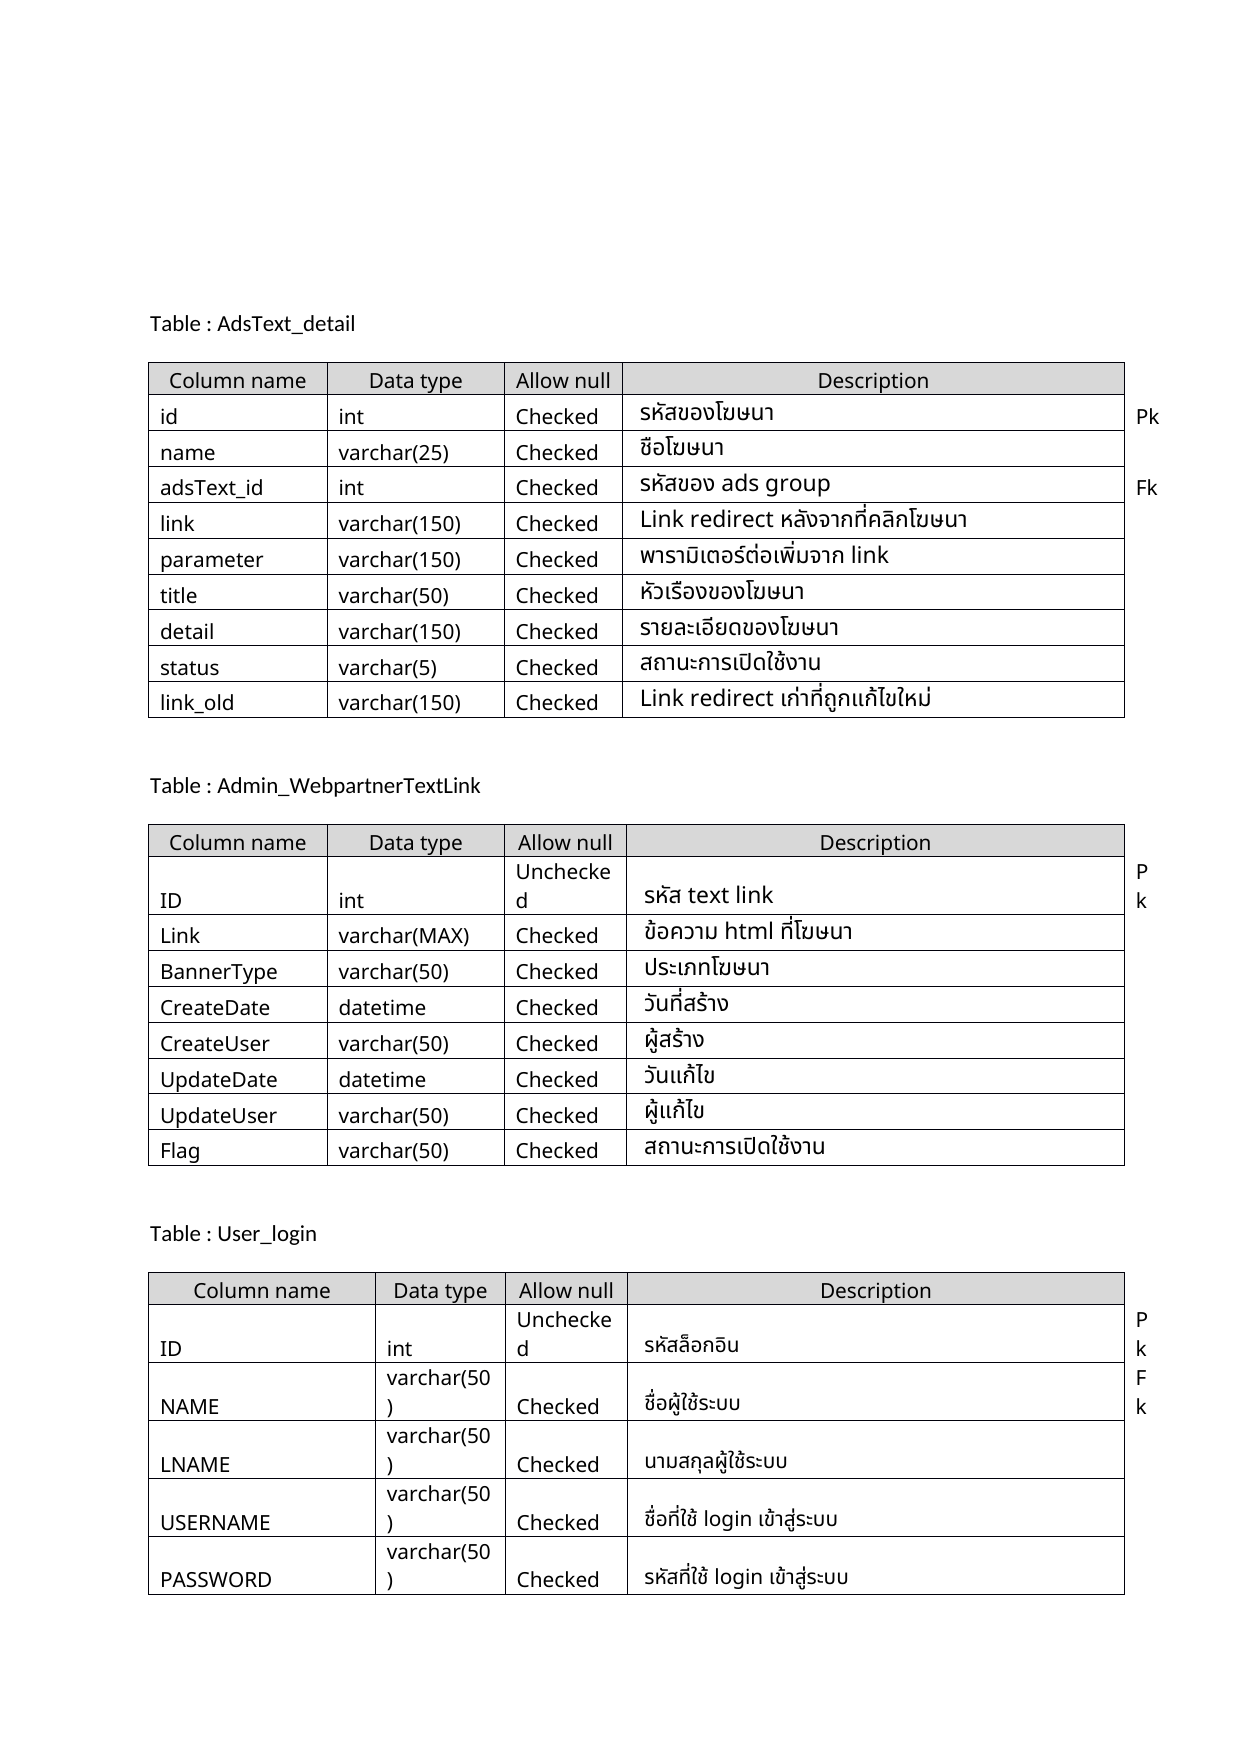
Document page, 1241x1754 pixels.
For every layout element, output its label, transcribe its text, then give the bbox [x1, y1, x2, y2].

table_cell ชื่อที่ใช้ login เข้าสู่ระบบ [628, 1479, 1124, 1536]
table_cell Checked [505, 1023, 626, 1057]
table_header Data type [376, 1273, 505, 1304]
table_cell รายละเอียดของโฆษนา [623, 610, 1124, 645]
table_cell [1125, 1022, 1169, 1057]
table_cell link_old [149, 682, 327, 717]
table_cell ผู้แก้ไข [627, 1094, 1124, 1129]
table_cell Checked [506, 1537, 627, 1594]
table_cell UpdateDate [149, 1059, 327, 1093]
table_cell varchar(50) [376, 1421, 505, 1478]
table_cell Checked [506, 1363, 627, 1420]
table_cell Link redirect หลังจากที่คลิกโฆษนา [623, 503, 1124, 538]
table_cell datetime [328, 987, 504, 1022]
table_cell ประเภทโฆษนา [627, 951, 1124, 986]
table_cell ID [149, 857, 327, 914]
table_header Column name [149, 825, 327, 856]
table_cell adsText_id [149, 467, 327, 502]
table_cell Unchecked [505, 857, 626, 914]
table_cell รหัส text link [627, 857, 1124, 914]
table_cell Checked [505, 467, 622, 502]
table_cell พารามิเตอร์ต่อเพิ่มจาก link [623, 539, 1124, 573]
table_cell varchar(50) [376, 1363, 505, 1420]
table_cell รหัสที่ใช้ login เข้าสู่ระบบ [628, 1537, 1124, 1594]
table_header [1125, 1272, 1154, 1304]
table_cell LNAME [149, 1421, 375, 1478]
table_cell Checked [505, 987, 626, 1022]
table_header Description [628, 1273, 1124, 1304]
table_cell CreateDate [149, 987, 327, 1022]
table_cell Pk [1125, 1304, 1154, 1362]
table_header Allow null [506, 1273, 627, 1304]
table_cell Fk [1125, 466, 1219, 502]
table_cell Checked [505, 539, 622, 573]
table_cell [1125, 574, 1219, 609]
table_cell [1125, 1478, 1154, 1536]
table_header Allow null [505, 363, 622, 394]
table_cell detail [149, 610, 327, 645]
table_cell PASSWORD [149, 1537, 375, 1594]
table_cell Checked [505, 503, 622, 538]
text Table : User_login [150, 1219, 1090, 1247]
table_cell id [149, 395, 327, 430]
table_cell [1125, 1536, 1154, 1594]
table_cell รหัสของ ads group [623, 467, 1124, 502]
table_cell Checked [505, 682, 622, 717]
table_cell [1125, 1420, 1154, 1478]
table_cell int [328, 395, 504, 430]
table_cell parameter [149, 539, 327, 573]
table_header [1125, 824, 1169, 856]
table_cell [1125, 502, 1219, 538]
table_cell BannerType [149, 951, 327, 986]
table_cell varchar(150) [328, 539, 504, 573]
table_cell varchar(50) [328, 1130, 504, 1165]
table_cell varchar(150) [328, 503, 504, 538]
table_cell สถานะการเปิดใช้งาน [627, 1130, 1124, 1165]
text Table : AdsText_detail [150, 309, 1090, 337]
table_cell link [149, 503, 327, 538]
table_cell Checked [505, 1059, 626, 1093]
table_cell [1125, 645, 1219, 681]
table_cell Checked [505, 646, 622, 681]
table_cell [1125, 430, 1219, 466]
table_cell [1125, 681, 1219, 717]
table_cell Checked [506, 1421, 627, 1478]
table_cell Checked [505, 1130, 626, 1165]
table_header Column name [149, 1273, 375, 1304]
table_cell นามสกุลผู้ใช้ระบบ [628, 1421, 1124, 1478]
table_cell [1125, 986, 1169, 1022]
table_cell name [149, 431, 327, 466]
table_cell [1125, 950, 1169, 986]
table_cell [1125, 1093, 1169, 1129]
table_header Description [627, 825, 1124, 856]
table_cell Checked [505, 395, 622, 430]
table_cell USERNAME [149, 1479, 375, 1536]
table_cell Checked [505, 1094, 626, 1129]
table_cell ข้อความ html ที่โฆษนา [627, 915, 1124, 950]
table_cell int [328, 467, 504, 502]
table_cell CreateUser [149, 1023, 327, 1057]
table_cell varchar(50) [376, 1537, 505, 1594]
text Table : Admin_WebpartnerTextLink [150, 771, 1090, 799]
table_cell Checked [505, 431, 622, 466]
table_cell [1125, 609, 1219, 645]
table_cell Pk [1125, 856, 1169, 914]
table_cell Checked [505, 915, 626, 950]
table_cell Checked [505, 951, 626, 986]
table_cell Checked [506, 1479, 627, 1536]
table_cell รหัสของโฆษนา [623, 395, 1124, 430]
table_cell วันที่สร้าง [627, 987, 1124, 1022]
table_cell [1125, 1129, 1169, 1165]
table_cell datetime [328, 1059, 504, 1093]
table_cell NAME [149, 1363, 375, 1420]
table_cell สถานะการเปิดใช้งาน [623, 646, 1124, 681]
table_header Column name [149, 363, 327, 394]
table_cell Pk [1125, 394, 1219, 430]
table_cell Checked [505, 575, 622, 609]
table_header Data type [328, 363, 504, 394]
table_header Description [623, 363, 1124, 394]
table_cell status [149, 646, 327, 681]
table_cell [1125, 538, 1219, 573]
table_cell Flag [149, 1130, 327, 1165]
table_cell [1125, 914, 1169, 950]
table_cell varchar(MAX) [328, 915, 504, 950]
table_cell title [149, 575, 327, 609]
table_cell Link [149, 915, 327, 950]
table_cell หัวเรืองของโฆษนา [623, 575, 1124, 609]
table_cell [1125, 1058, 1169, 1093]
table_cell varchar(50) [376, 1479, 505, 1536]
table_cell varchar(50) [328, 575, 504, 609]
table_cell UpdateUser [149, 1094, 327, 1129]
table_cell varchar(50) [328, 1094, 504, 1129]
table_cell int [376, 1305, 505, 1362]
table_cell รหัสล็อกอิน [628, 1305, 1124, 1362]
table_cell Fk [1125, 1362, 1154, 1420]
table_cell int [328, 857, 504, 914]
table_cell ชือโฆษนา [623, 431, 1124, 466]
table_cell Unchecked [506, 1305, 627, 1362]
table_cell varchar(25) [328, 431, 504, 466]
table_cell ผู้สร้าง [627, 1023, 1124, 1057]
table_header Allow null [505, 825, 626, 856]
table_cell varchar(50) [328, 951, 504, 986]
table_cell Link redirect เก่าที่ถูกแก้ไขใหม่ [623, 682, 1124, 717]
table_cell varchar(5) [328, 646, 504, 681]
table_cell ID [149, 1305, 375, 1362]
table_cell varchar(150) [328, 682, 504, 717]
table_cell วันแก้ไข [627, 1059, 1124, 1093]
table_header [1125, 362, 1219, 394]
table_cell Checked [505, 610, 622, 645]
table_cell ชื่อผู้ใช้ระบบ [628, 1363, 1124, 1420]
table_cell varchar(150) [328, 610, 504, 645]
table_cell varchar(50) [328, 1023, 504, 1057]
table_header Data type [328, 825, 504, 856]
